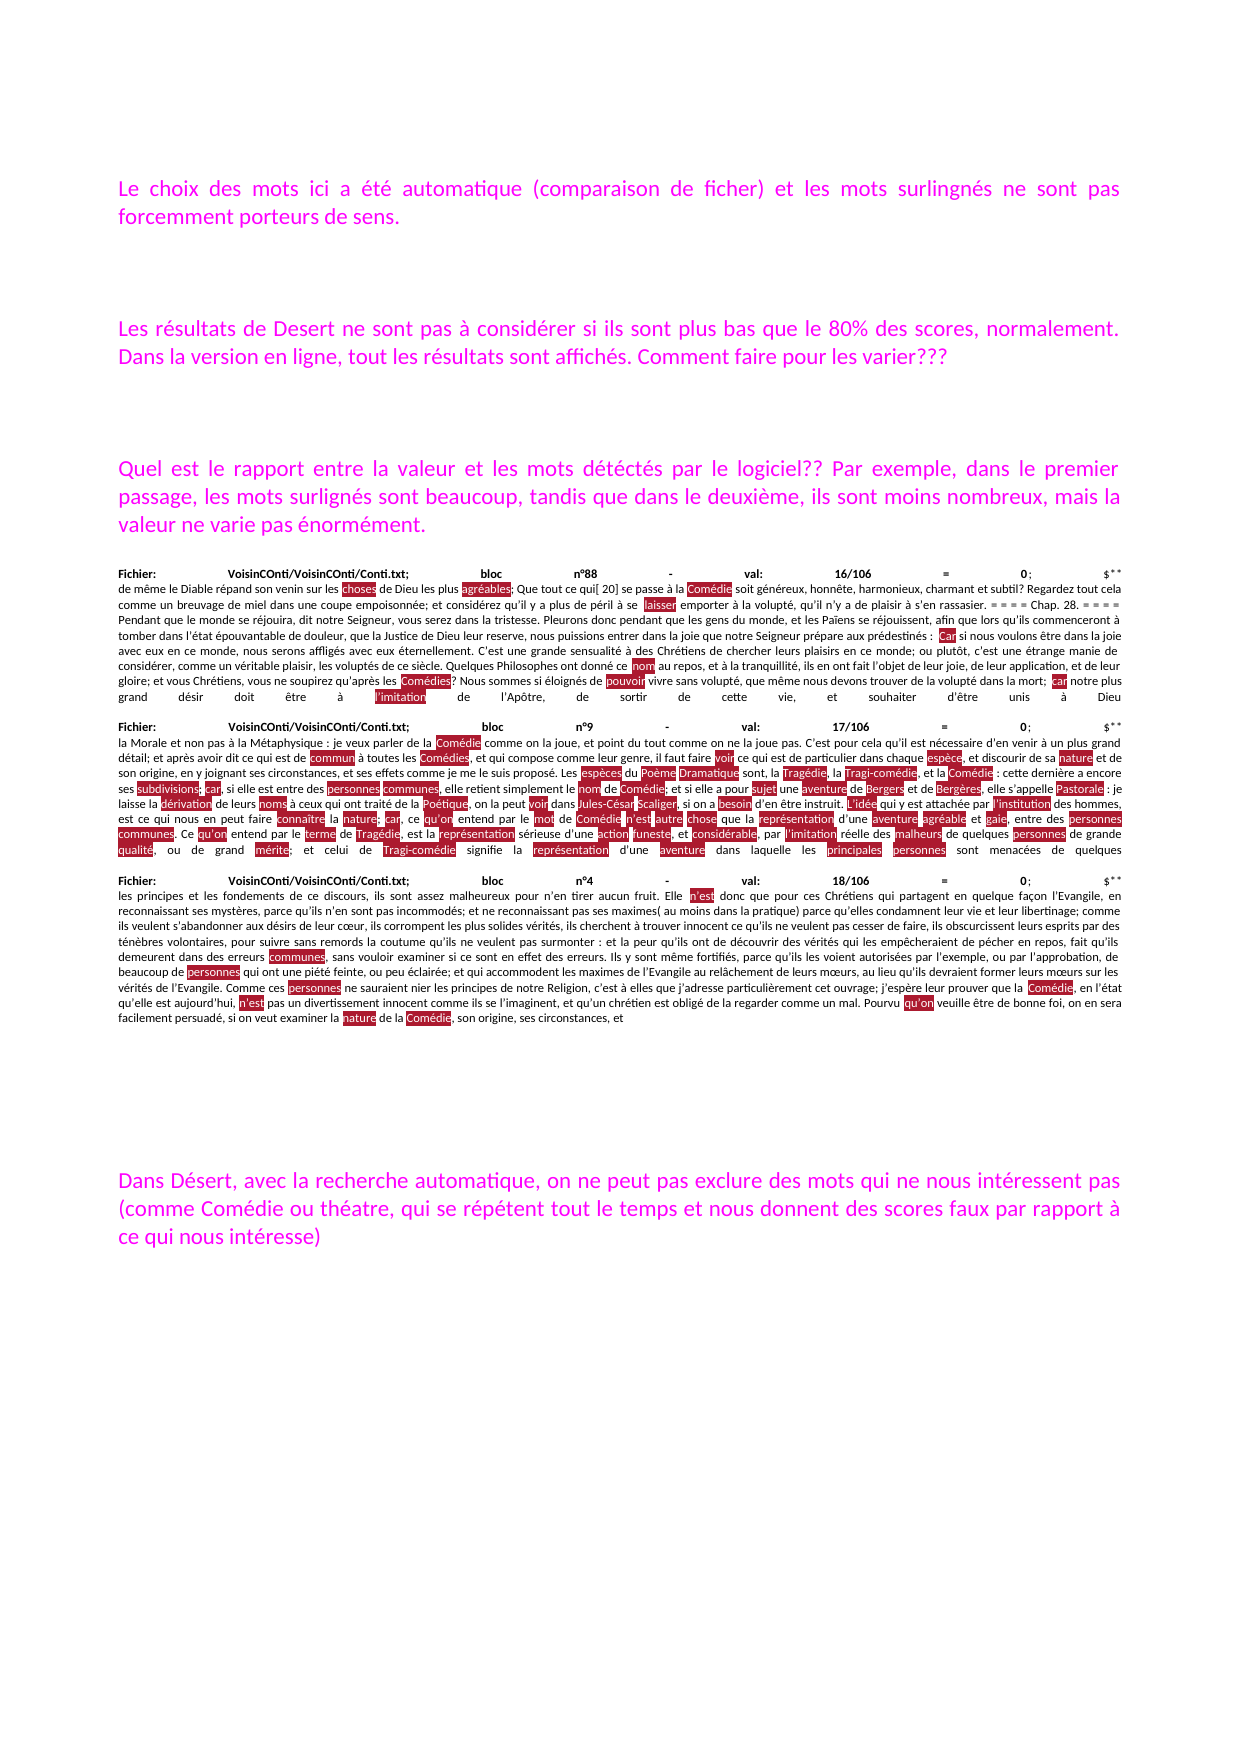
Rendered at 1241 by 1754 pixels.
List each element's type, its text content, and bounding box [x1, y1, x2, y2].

text Fichier: VoisinCOnti/VoisinCOnti/Conti.txt; bloc n°88 - val: 16/106 = 0; $** de même le Diable répand son venin sur les choses de Dieu les plus agréables; Que tout ce qui[ 20] se passe à la Comédie soit généreux, honnête, harmonieux, charmant et subtil? Regardez tout cela comme un breuvage de miel dans une coupe empoisonnée; et considérez qu’il y a plus de péril à se laisser emporter à la volupté, qu’il n’y a de plaisir à s’en rassasier. = = = = Chap. 28. = = = = Pendant que le monde se réjouira, dit notre Seigneur, vous serez dans la tristesse. Pleurons donc pendant que les gens du monde, et les Païens se réjouissent, afin que lors qu’ils commenceront à tomber dans l’état épouvantable de douleur, que la Justice de Dieu leur reserve, nous puissions entrer dans la joie que notre Seigneur prépare aux prédestinés : Car si nous voulons être dans la joie avec eux en ce monde, nous serons affligés avec eux éternellement. C’est une grande sensualité à des Chrétiens de chercher leurs plaisirs en ce monde; ou plutôt, c’est une étrange manie de considérer, comme un véritable plaisir, les voluptés de ce siècle. Quelques Philosophes ont donné ce nom au repos, et à la tranquillité, ils en ont fait l’objet de leur joie, de leur application, et de leur gloire; et vous Chrétiens, vous ne soupirez qu’après les Comédies? Nous sommes si éloignés de pouvoir vivre sans volupté, que même nous devons trouver de la volupté dans la mort; car notre plus grand désir doit être à l’imitation de l’Apôtre, de sortir de cette vie, et souhaiter d’être unis à Dieu Fichier: VoisinCOnti/VoisinCOnti/Conti.txt; bloc n°9 - val: 17/106 = 0; $** la Morale et non pas à la Métaphysique : je veux parler de la Comédie comme on la joue, et point du tout comme on ne la joue pas. C’est pour cela qu’il est nécessaire d’en venir à un plus grand détail; et après avoir dit ce qui est de commun à toutes les Comédies, et qui compose comme leur genre, il faut faire voir ce qui est de particulier dans chaque espèce, et discourir de sa nature et de son origine, en y joignant ses circonstances, et ses effets comme je me le suis proposé. Les espèces du Poème Dramatique sont, la Tragédie, la Tragi-comédie, et la Comédie : cette dernière a encore ses subdivisions; car, si elle est entre des personnes communes, elle retient simplement le nom de Comédie; et si elle a pour sujet une aventure de Bergers et de Bergères, elle s’appelle Pastorale : je laisse la dérivation de leurs noms à ceux qui ont traité de la Poétique, on la peut voir dans Jules-César Scaliger, si on a besoin d’en être instruit. L’idée qui y est attachée par l’institution des hommes, est ce qui nous en peut faire connaître la nature; car, ce qu’on entend par le mot de Comédie n’est autre chose que la représentation d’une aventure agréable et gaie, entre des personnes communes. Ce qu’on entend par le terme de Tragédie, est la représentation sérieuse d’une action funeste, et considérable, par l’imitation réelle des malheurs de quelques personnes de grande qualité, ou de grand mérite; et celui de Tragi-comédie signifie la représentation d’une aventure dans laquelle les principales personnes sont menacées de quelques Fichier: VoisinCOnti/VoisinCOnti/Conti.txt; bloc n°4 - val: 18/106 = 0; $** les principes et les fondements de ce discours, ils sont assez malheureux pour n’en tirer aucun fruit. Elle n’est donc que pour ces Chrétiens qui partagent en quelque façon l’Evangile, en reconnaissant ses mystères, parce qu’ils n’en sont pas incommodés; et ne reconnaissant pas ses maximes( au moins dans la pratique) parce qu’elles condamnent leur vie et leur libertinage; comme ils veulent s’abandonner aux désirs de leur cœur, ils corrompent les plus solides vérités, ils cherchent à trouver innocent ce qu’ils ne veulent pas cesser de faire, ils obscurcissent leurs esprits par des ténèbres volontaires, pour suivre sans remords la coutume qu’ils ne veulent pas surmonter : et la peur qu’ils ont de découvrir des vérités qui les empêcheraient de pécher en repos, fait qu’ils demeurent dans des erreurs communes, sans vouloir examiner si ce sont en effet des erreurs. Ils y sont même fortifiés, parce qu’ils les voient autorisées par l’exemple, ou par l’approbation, de beaucoup de personnes qui ont une piété feinte, ou peu éclairée; et qui accommodent les maximes de l’Evangile au relâchement de leurs mœurs, au lieu qu’ils devraient former leurs mœurs sur les vérités de l’Evangile. Comme ces personnes ne sauraient nier les principes de notre Religion, c’est à elles que j’adresse particulièrement cet ouvrage; j’espère leur prouver que la Comédie, en l’état qu’elle est aujourd’hui, n’est pas un divertissement innocent comme ils se l’imaginent, et qu’un chrétien est obligé de la regarder comme un mal. Pourvu qu’on veuille être de bonne foi, on en sera facilement persuadé, si on veut examiner la nature de la Comédie, son origine, ses circonstances, et [118, 566, 1122, 1026]
text Quel est le rapport entre la valeur et les mots détéctés par le logiciel?? Par exemple, dans le premier passage, les mots surlignés sont beaucoup, tandis que dans le deuxième, ils sont moins nombreux, mais la valeur ne varie pas énormément. [118, 454, 1122, 538]
text Les résultats de Desert ne sont pas à considérer si ils sont plus bas que le 80% des scores, normalement. Dans la version en ligne, tout les résultats sont affichés. Comment faire pour les varier??? [118, 314, 1122, 370]
text Dans Désert, avec la recherche automatique, on ne peut pas exclure des mots qui ne nous intéressent pas (comme Comédie ou théatre, qui se répétent tout le temps et nous donnent des scores faux par rapport à ce qui nous intéresse) [118, 1166, 1122, 1250]
text Le choix des mots ici a été automatique (comparaison de ficher) et les mots surlingnés ne sont pas forcemment porteurs de sens. [118, 174, 1122, 230]
